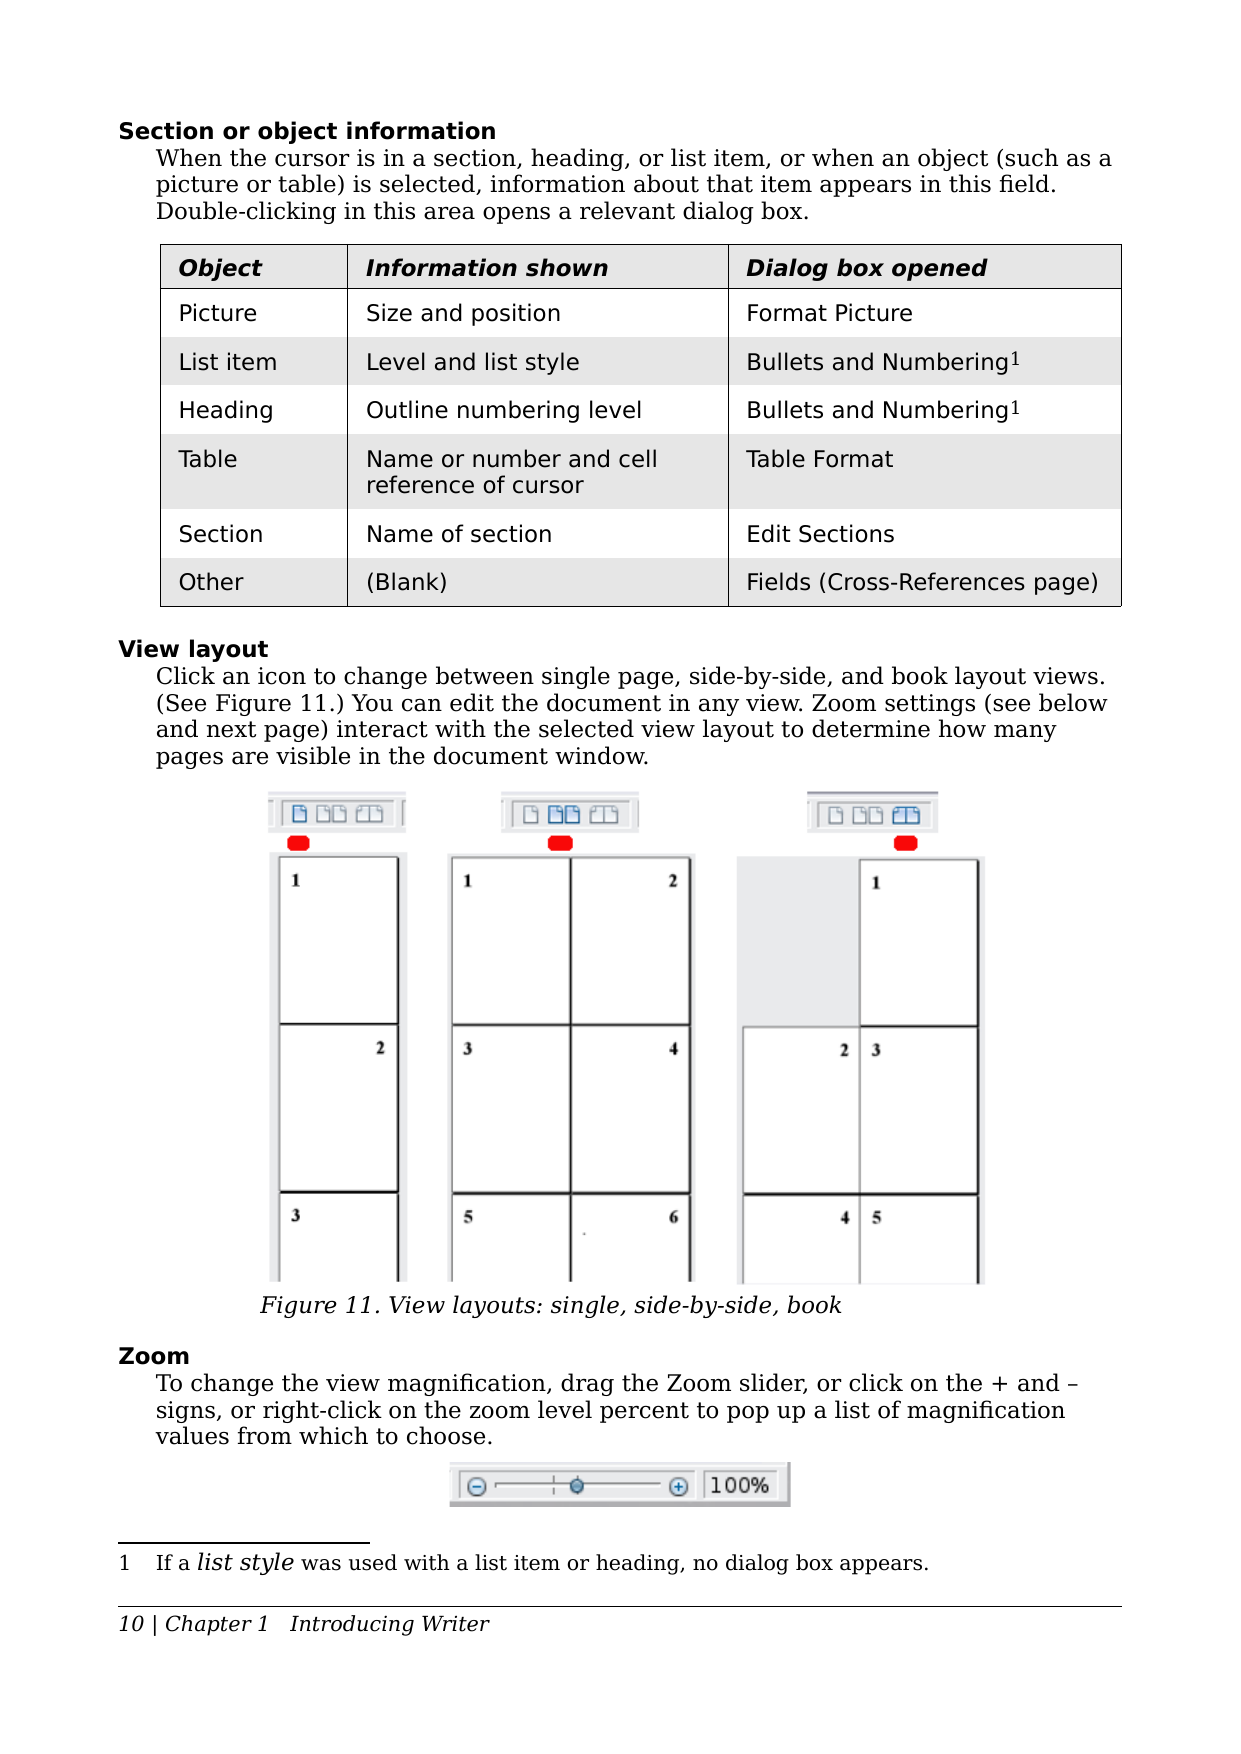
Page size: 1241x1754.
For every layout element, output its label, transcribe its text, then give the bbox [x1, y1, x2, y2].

table_cell Format Picture [729, 289, 1121, 337]
table_cell Picture [161, 289, 347, 337]
table_header Object [161, 245, 347, 288]
text When the cursor is in a section, heading, or list item, or when an object (such as a picture or table) is selected, information about that item appears in this field. Double-clicking in this area opens a relevant dialog box. [156, 145, 1122, 225]
text Figure 11. View layouts: single, side-by-side, book [260, 1293, 980, 1319]
table_cell (Blank) [348, 558, 728, 606]
table_header Dialog box opened [729, 245, 1121, 288]
table_cell Bullets and Numbering1 [729, 385, 1121, 434]
table_cell Fields (Cross-References page) [729, 558, 1121, 606]
table_cell Name or number and cell reference of cursor [348, 434, 728, 509]
table_cell Level and list style [348, 337, 728, 385]
text To change the view magnification, drag the Zoom slider, or click on the + and – signs, or right-click on the zoom level percent to pop up a list of magnification values from which to choose. [156, 1370, 1122, 1450]
table_cell Table Format [729, 434, 1121, 509]
table_cell Other [161, 558, 347, 606]
table_cell List item [161, 337, 347, 385]
table_cell Table [161, 434, 347, 509]
text View layout [118, 636, 1122, 663]
table_cell Bullets and Numbering [729, 337, 1121, 385]
text Zoom [118, 1343, 1122, 1370]
table_cell Section [161, 509, 347, 558]
table_cell Edit Sections [729, 509, 1121, 558]
text Section or object information [118, 118, 1122, 145]
picture [449, 1462, 791, 1507]
table_cell Name of section [348, 509, 728, 558]
picture [260, 782, 999, 1293]
text Click an icon to change between single page, side-by-side, and book layout views. (See Figure 11.) You can edit the document in any view. Zoom settings (see below and next page) interact with the selected view layout to determine how many pages are visible in the document window. [156, 663, 1122, 770]
table_cell Heading [161, 385, 347, 434]
table_cell Size and position [348, 289, 728, 337]
table_header Information shown [348, 245, 728, 288]
table_cell Outline numbering level [348, 385, 728, 434]
